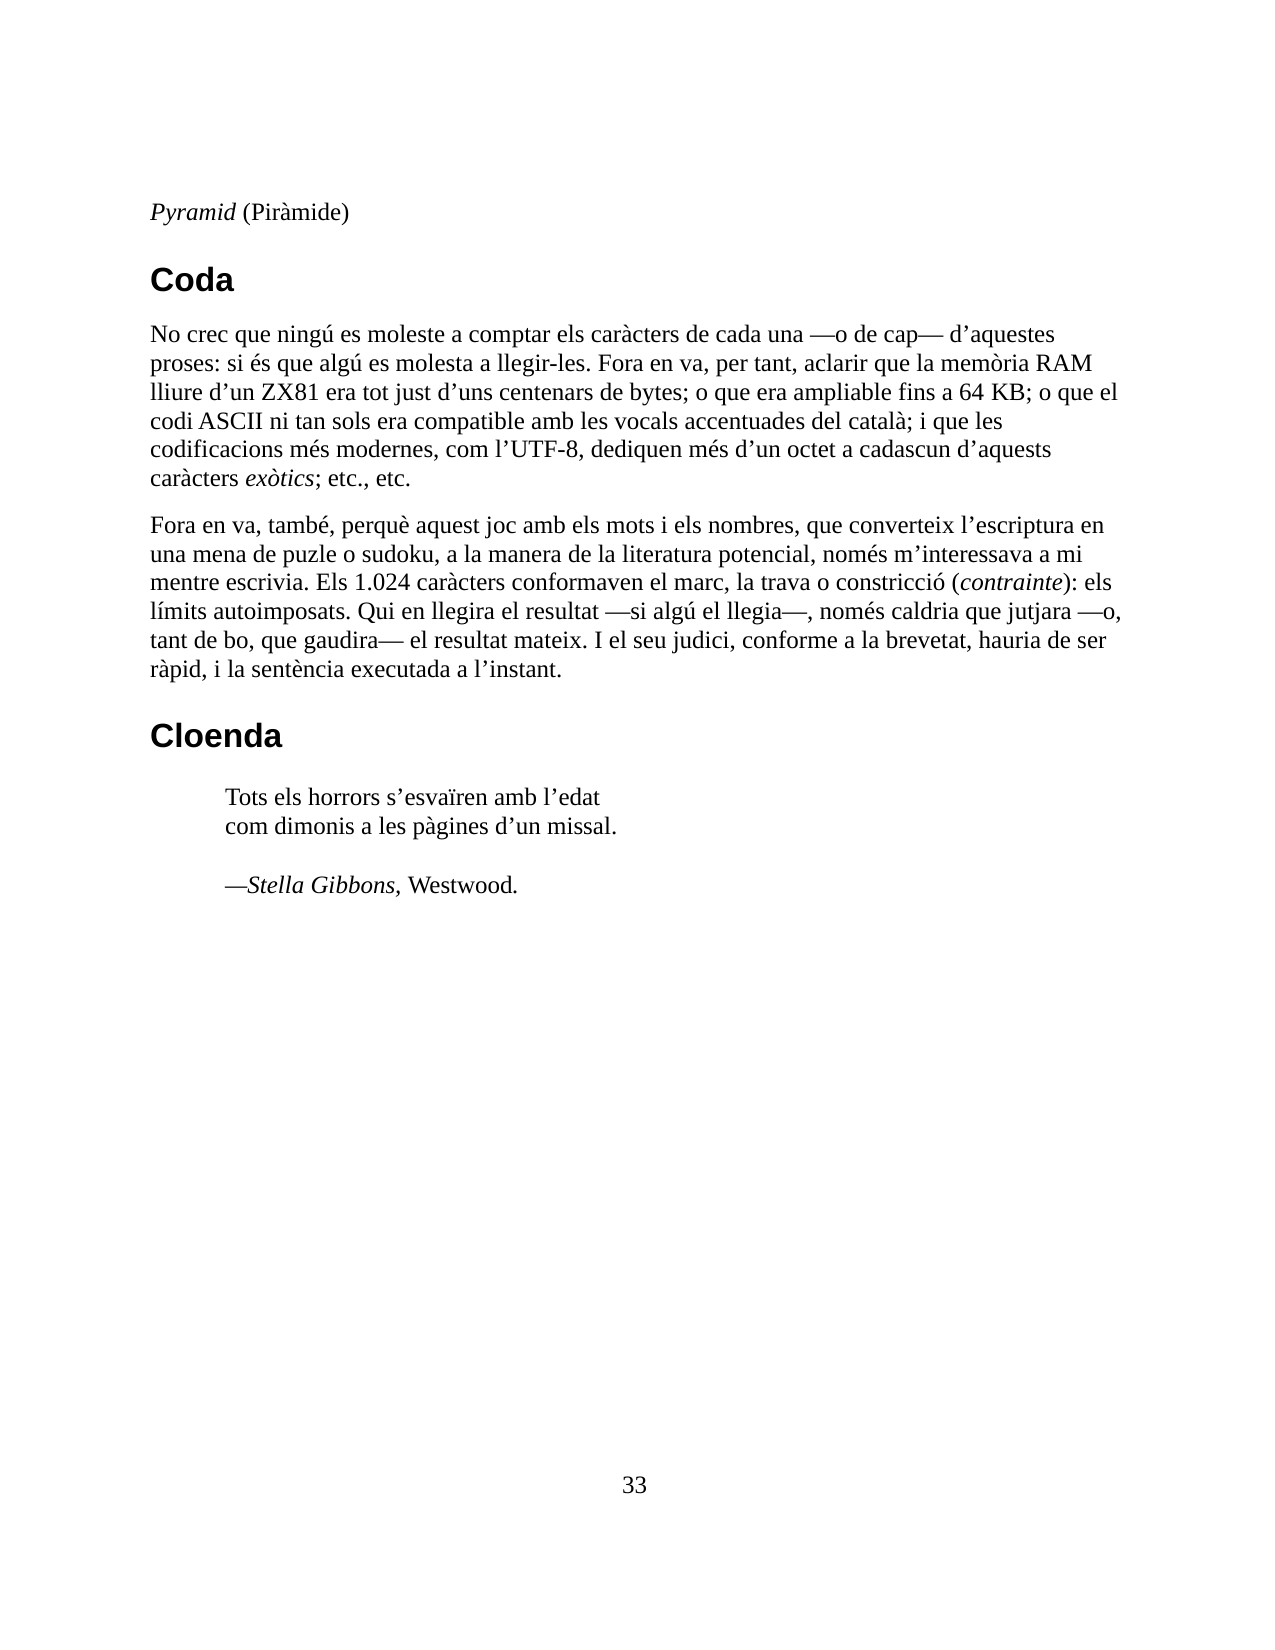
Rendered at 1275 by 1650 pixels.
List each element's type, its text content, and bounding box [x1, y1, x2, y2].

text Fora en va, també, perquè aquest joc amb els mots i els nombres, que converteix l’escriptura en una mena de puzle o sudoku, a la manera de la literatura potencial, només m’interessava a mi mentre escrivia. Els 1.024 caràcters conformaven el marc, la trava o constricció (contrainte): els límits autoimposats. Qui en llegira el resultat —si algú el llegia—, només caldria que jutjara —o, tant de bo, que gaudira— el resultat mateix. I el seu judici, conforme a la brevetat, hauria de ser ràpid, i la sentència executada a l’instant. [150, 510, 1125, 682]
subtitle Cloenda [150, 716, 1125, 755]
subtitle Coda [150, 259, 1125, 298]
text No crec que ningú es moleste a comptar els caràcters de cada una —o de cap— d’aquestes proses: si és que algú es molesta a llegir-les. Fora en va, per tant, aclarir que la memòria RAM lliure d’un ZX81 era tot just d’uns centenars de bytes; o que era ampliable fins a 64 KB; o que el codi ASCII ni tan sols era compatible amb les vocals accentuades del català; i que les codificacions més modernes, com l’UTF-8, dediquen més d’un octet a cadascun d’aquests caràcters exòtics; etc., etc. [150, 319, 1125, 492]
text —Stella Gibbons, Westwood. [225, 870, 1125, 899]
text Tots els horrors s’esvaïren amb l’edat com dimonis a les pàgines d’un missal. [225, 782, 1125, 840]
text Pyramid (Piràmide) [150, 197, 1125, 225]
